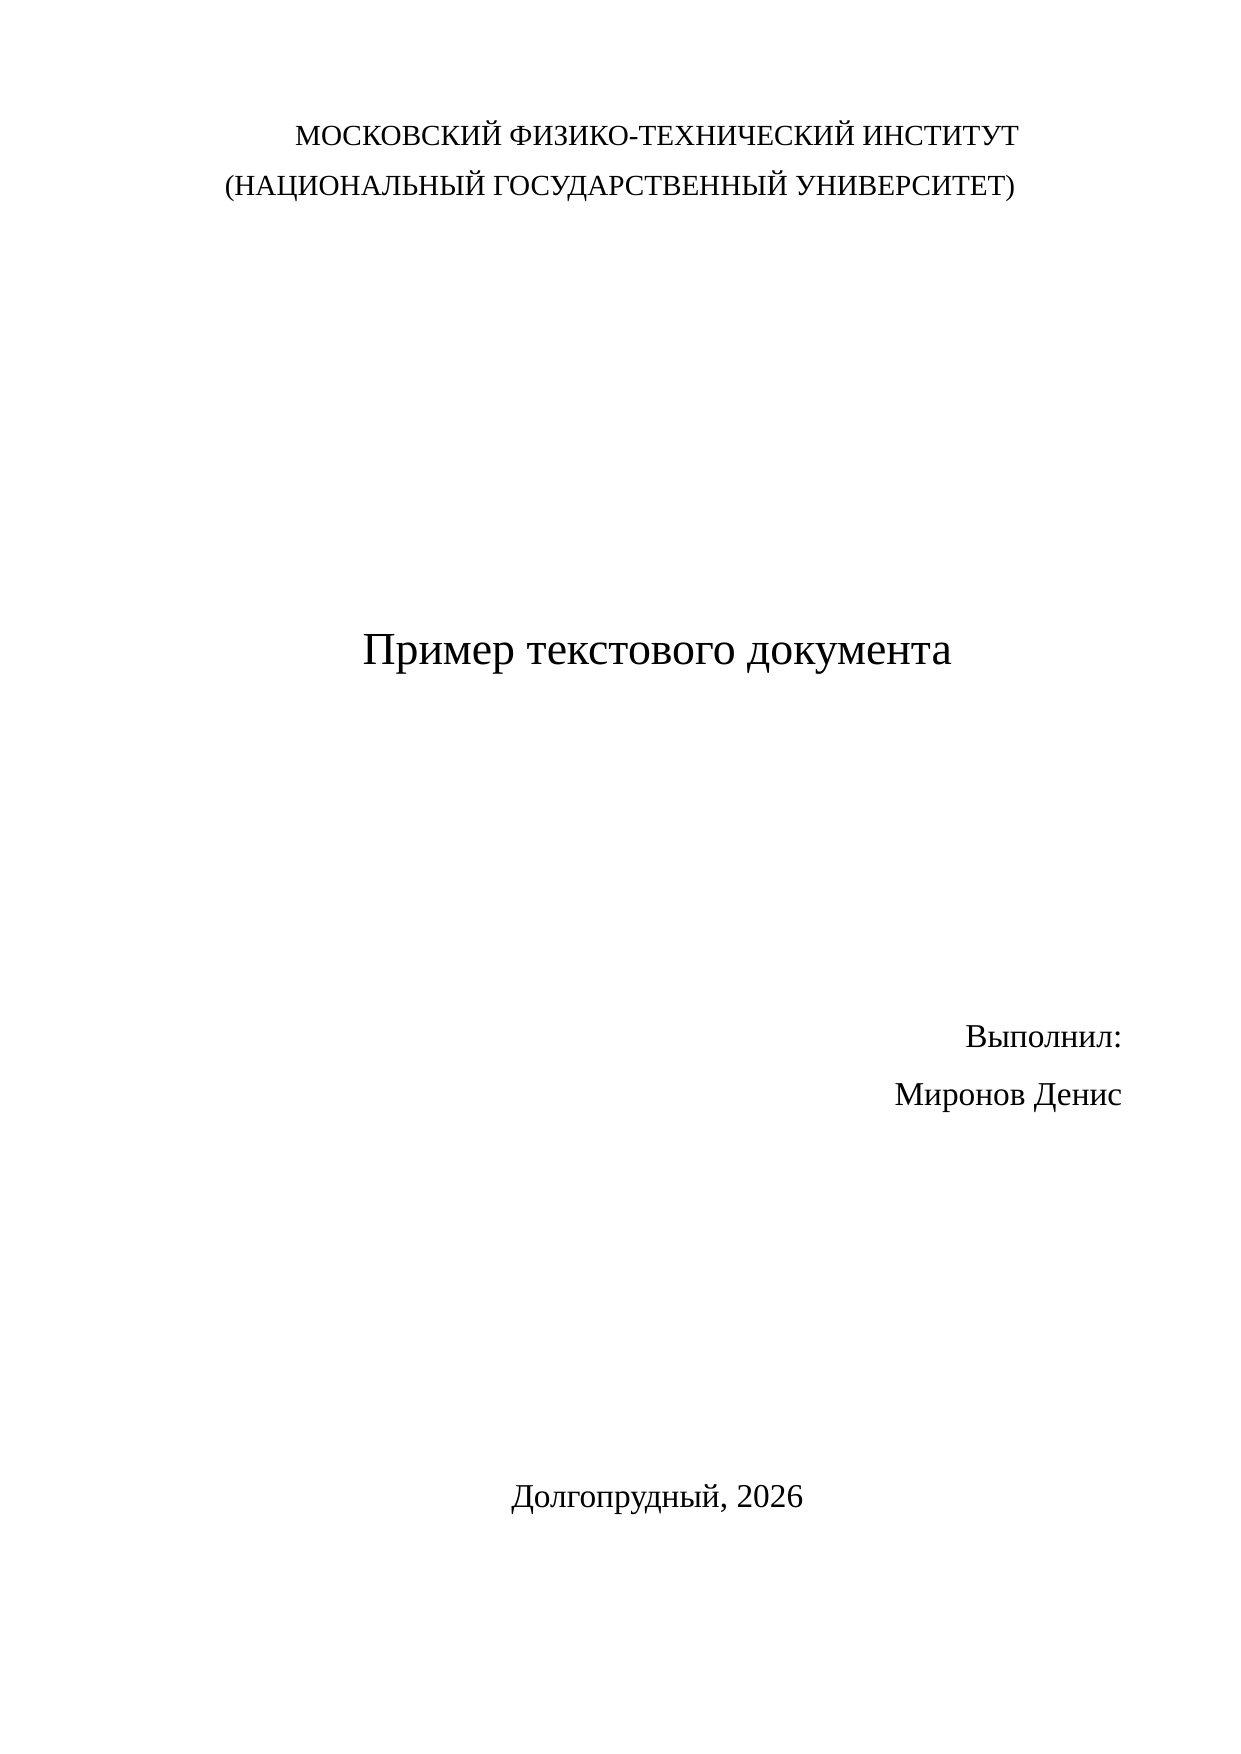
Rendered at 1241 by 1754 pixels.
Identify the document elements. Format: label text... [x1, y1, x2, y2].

text Выполнил: [118, 1017, 1122, 1055]
text МОСКОВСКИЙ ФИЗИКО-ТЕХНИЧЕСКИЙ ИНСТИТУТ (НАЦИОНАЛЬНЫЙ ГОСУДАРСТВЕННЫЙ УНИВЕРСИТЕТ) [118, 118, 1122, 202]
text Миронов Денис [118, 1074, 1122, 1112]
text Пример текстового документа [118, 621, 1122, 674]
text Долгопрудный, 2026 [118, 1477, 1122, 1515]
